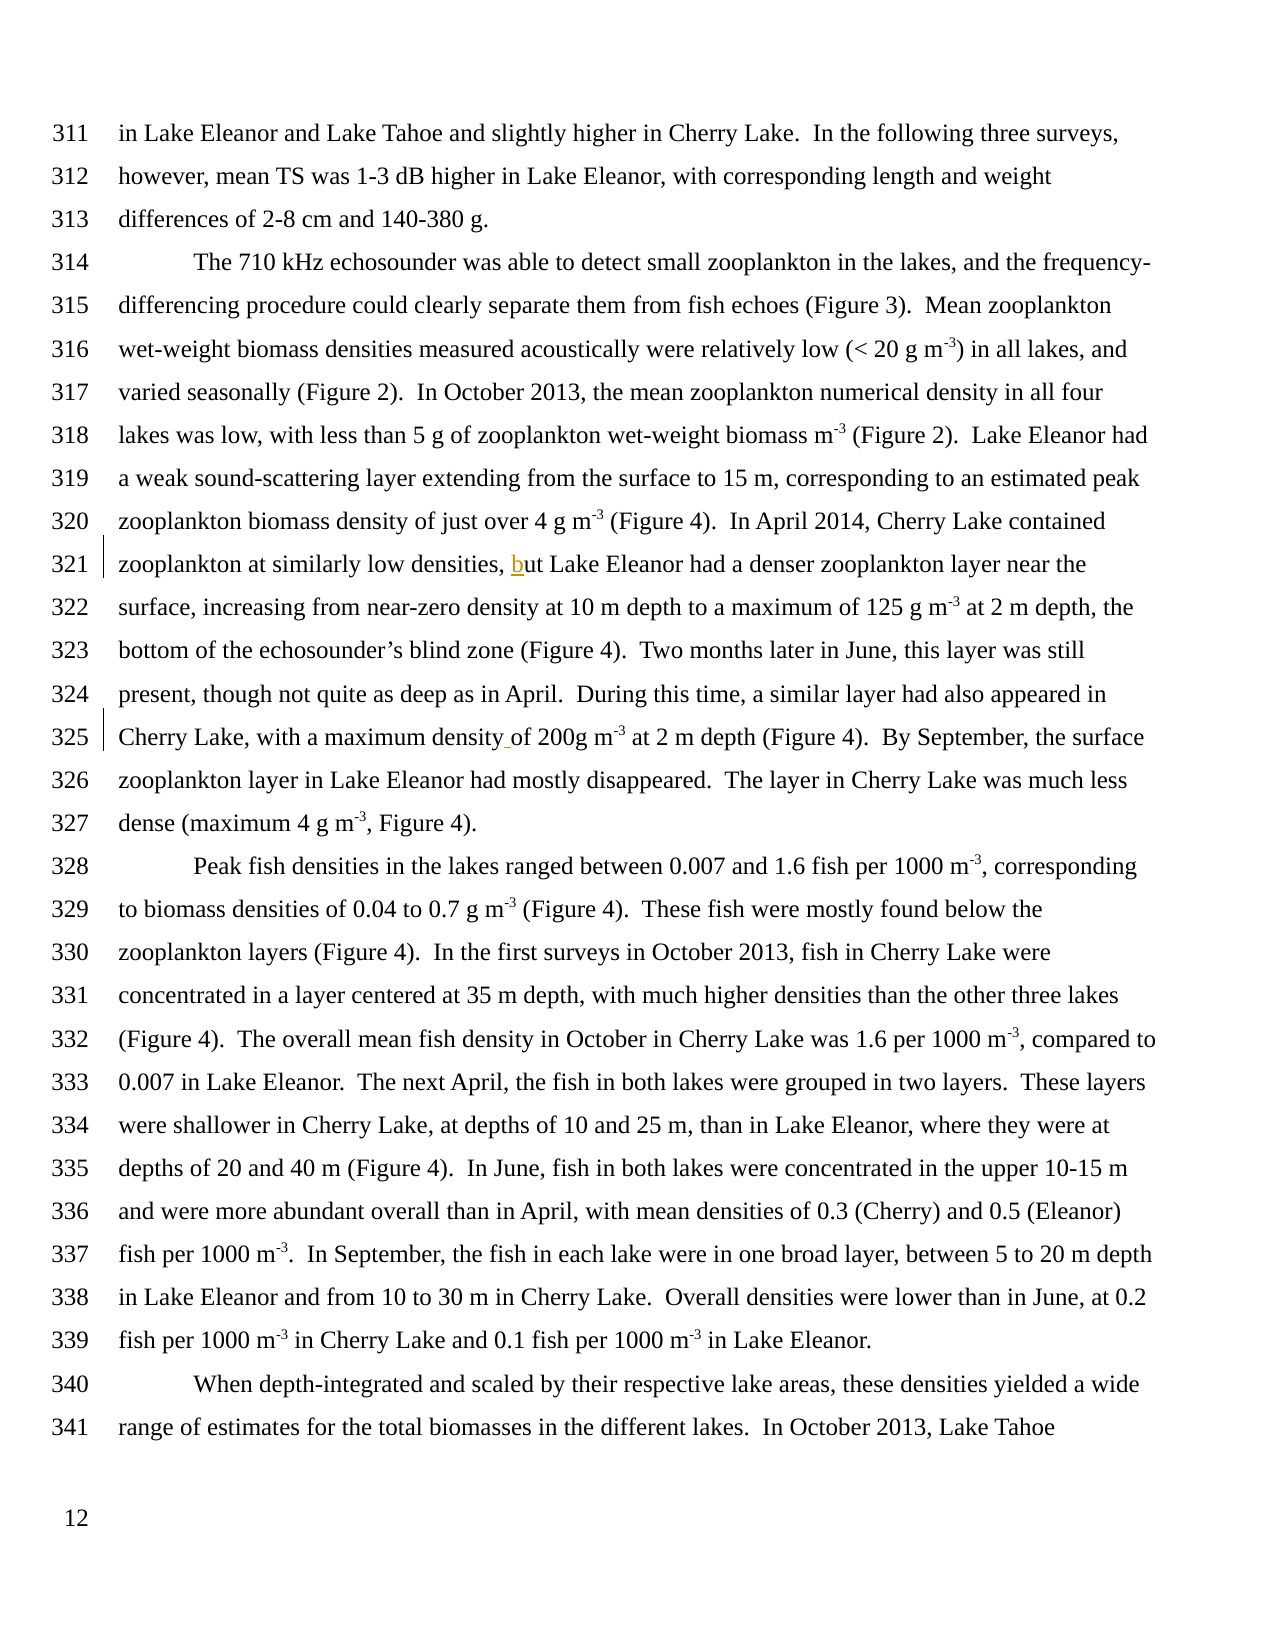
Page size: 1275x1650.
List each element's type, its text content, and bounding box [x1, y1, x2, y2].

text in Lake Eleanor and Lake Tahoe and slightly higher in Cherry Lake. In the following three surveys, however, mean TS was 1-3 dB higher in Lake Eleanor, with corresponding length and weight differences of 2-8 cm and 140-380 g. [118, 118, 1157, 233]
text The 710 kHz echosounder was able to detect small zooplankton in the lakes, and the frequency-differencing procedure could clearly separate them from fish echoes (Figure 3). Mean zooplankton wet-weight biomass densities measured acoustically were relatively low (< 20 g m-3) in all lakes, and varied seasonally (Figure 2). In October 2013, the mean zooplankton numerical density in all four lakes was low, with less than 5 g of zooplankton wet-weight biomass m-3 (Figure 2). Lake Eleanor had a weak sound-scattering layer extending from the surface to 15 m, corresponding to an estimated peak zooplankton biomass density of just over 4 g m-3 (Figure 4). In April 2014, Cherry Lake contained zooplankton at similarly low densities, but Lake Eleanor had a denser zooplankton layer near the surface, increasing from near-zero density at 10 m depth to a maximum of 125 g m-3 at 2 m depth, the bottom of the echosounder’s blind zone (Figure 4). Two months later in June, this layer was still present, though not quite as deep as in April. During this time, a similar layer had also appeared in Cherry Lake, with a maximum density of 200g m-3 at 2 m depth (Figure 4). By September, the surface zooplankton layer in Lake Eleanor had mostly disappeared. The layer in Cherry Lake was much less dense (maximum 4 g m-3, Figure 4). [118, 247, 1157, 837]
text When depth-integrated and scaled by their respective lake areas, these densities yielded a wide range of estimates for the total biomasses in the different lakes. In October 2013, Lake Tahoe [118, 1369, 1157, 1441]
text Peak fish densities in the lakes ranged between 0.007 and 1.6 fish per 1000 m-3, corresponding to biomass densities of 0.04 to 0.7 g m-3 (Figure 4). These fish were mostly found below the zooplankton layers (Figure 4). In the first surveys in October 2013, fish in Cherry Lake were concentrated in a layer centered at 35 m depth, with much higher densities than the other three lakes (Figure 4). The overall mean fish density in October in Cherry Lake was 1.6 per 1000 m-3, compared to 0.007 in Lake Eleanor. The next April, the fish in both lakes were grouped in two layers. These layers were shallower in Cherry Lake, at depths of 10 and 25 m, than in Lake Eleanor, where they were at depths of 20 and 40 m (Figure 4). In June, fish in both lakes were concentrated in the upper 10-15 m and were more abundant overall than in April, with mean densities of 0.3 (Cherry) and 0.5 (Eleanor) fish per 1000 m-3. In September, the fish in each lake were in one broad layer, between 5 to 20 m depth in Lake Eleanor and from 10 to 30 m in Cherry Lake. Overall densities were lower than in June, at 0.2 fish per 1000 m-3 in Cherry Lake and 0.1 fish per 1000 m-3 in Lake Eleanor. [118, 851, 1157, 1354]
